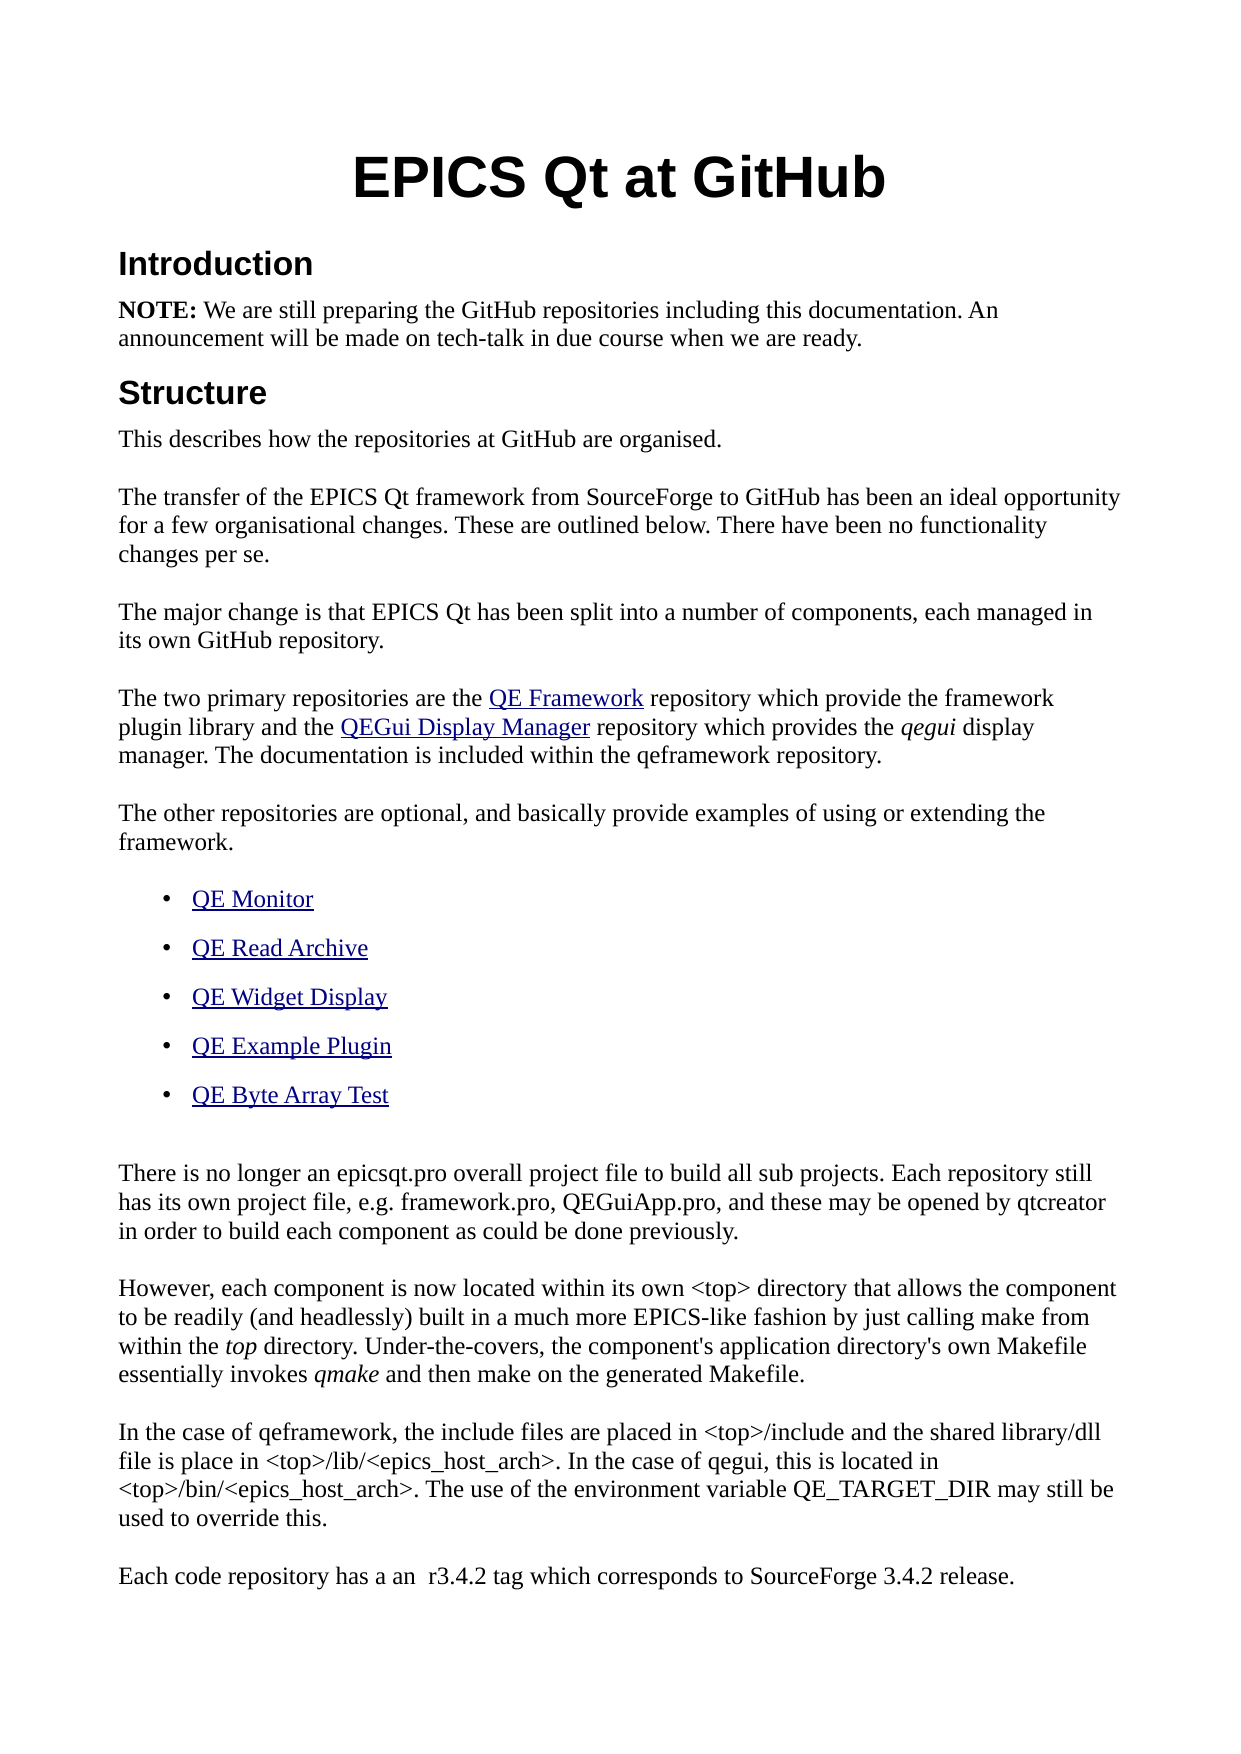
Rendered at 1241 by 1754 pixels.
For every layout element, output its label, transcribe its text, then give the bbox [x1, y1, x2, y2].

list QE Widget Display [162, 982, 1122, 1011]
list QE Example Plugin [162, 1031, 1122, 1060]
text The transfer of the EPICS Qt framework from SourceForge to GitHub has been an ideal opportunity for a few organisational changes. These are outlined below. There have been no functionality changes per se. The major change is that EPICS Qt has been split into a number of components, each managed in its own GitHub repository. The two primary repositories are the QE Framework repository which provide the framework plugin library and the QEGui Display Manager repository which provides the qegui display manager. The documentation is included within the qeframework repository. The other repositories are optional, and basically provide examples of using or extending the framework. [118, 482, 1122, 884]
text Each code repository has a an r3.4.2 tag which corresponds to SourceForge 3.4.2 release. [118, 1561, 1122, 1589]
text This describes how the repositories at GitHub are organised. [118, 424, 1122, 482]
text NOTE: We are still preparing the GitHub repositories including this documentation. An announcement will be made on tech-talk in due course when we are ready. [118, 295, 1122, 352]
subtitle Introduction [118, 243, 1122, 282]
list QE Byte Array Test [162, 1080, 1122, 1109]
list QE Monitor [162, 884, 1122, 913]
list QE Read Archive [162, 933, 1122, 962]
title EPICS Qt at GitHub [118, 143, 1122, 210]
subtitle Structure [118, 373, 1122, 412]
text There is no longer an epicsqt.pro overall project file to build all sub projects. Each repository still has its own project file, e.g. framework.pro, QEGuiApp.pro, and these may be opened by qtcreator in order to build each component as could be done previously. However, each component is now located within its own <top> directory that allows the component to be readily (and headlessly) built in a much more EPICS-like fashion by just calling make from within the top directory. Under-the-covers, the component's application directory's own Makefile essentially invokes qmake and then make on the generated Makefile. In the case of qeframework, the include files are placed in <top>/include and the shared library/dll file is place in <top>/lib/<epics_host_arch>. In the case of qegui, this is located in <top>/bin/<epics_host_arch>. The use of the environment variable QE_TARGET_DIR may still be used to override this. [118, 1129, 1122, 1532]
